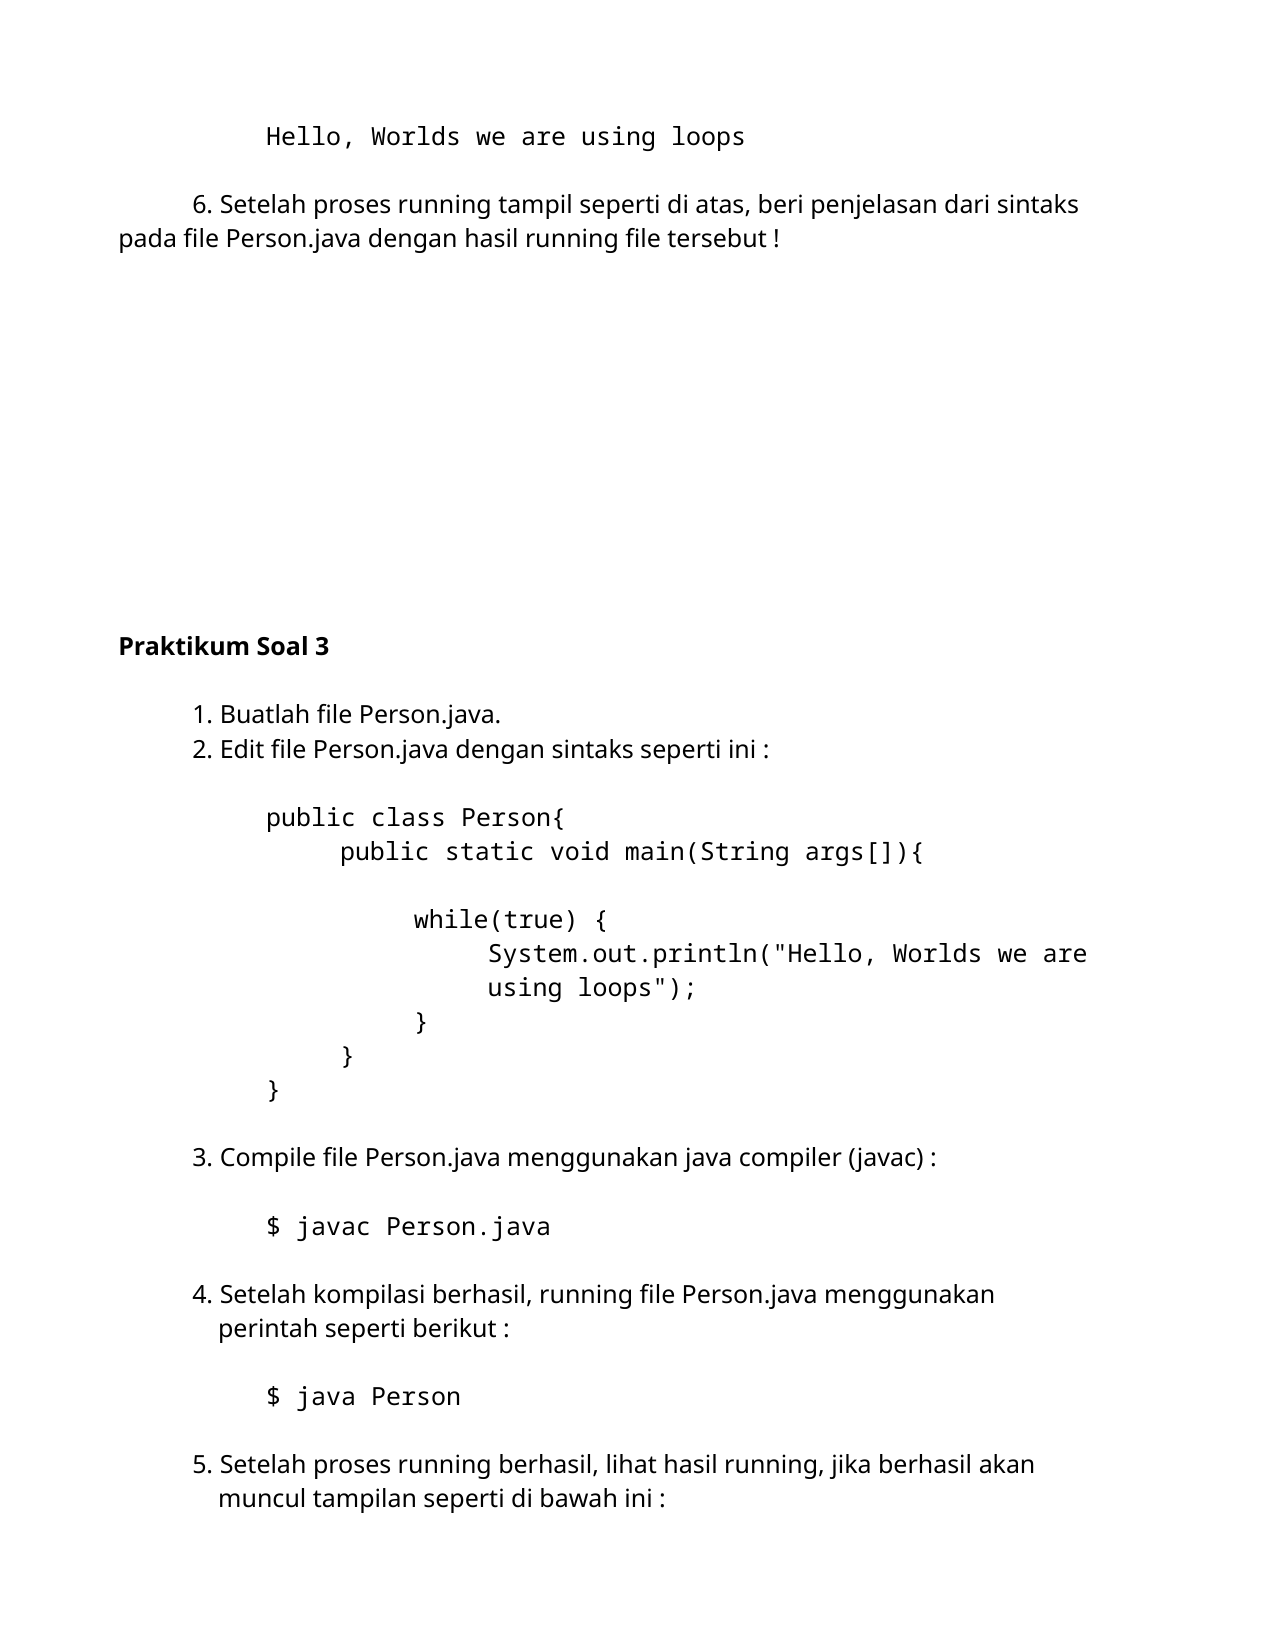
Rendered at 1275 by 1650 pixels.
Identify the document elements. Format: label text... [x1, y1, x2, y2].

text public static void main(String args[]){ [118, 833, 1157, 867]
text while(true) { [118, 902, 1157, 936]
text } [118, 1038, 1157, 1072]
text using loops"); [118, 970, 1157, 1004]
text Praktikum Soal 3 [118, 629, 1157, 663]
text muncul tampilan seperti di bawah ini : [118, 1481, 1157, 1515]
text } [118, 1004, 1157, 1038]
text } 3. Compile file Person.java menggunakan java compiler (javac) : $ javac Person.java 4. Setelah kompilasi berhasil, running file Person.java menggunakan [118, 1072, 1157, 1310]
text Hello, Worlds we are using loops [118, 118, 1157, 152]
text 5. Setelah proses running berhasil, lihat hasil running, jika berhasil akan [118, 1447, 1157, 1481]
text 2. Edit file Person.java dengan sintaks seperti ini : public class Person{ [118, 731, 1157, 833]
text perintah seperti berikut : $ java Person [118, 1310, 1157, 1447]
text System.out.println("Hello, Worlds we are [118, 936, 1157, 970]
text 6. Setelah proses running tampil seperti di atas, beri penjelasan dari sintaks pada file Person.java dengan hasil running file tersebut ! [118, 152, 1157, 254]
text 1. Buatlah file Person.java. [118, 697, 1157, 731]
